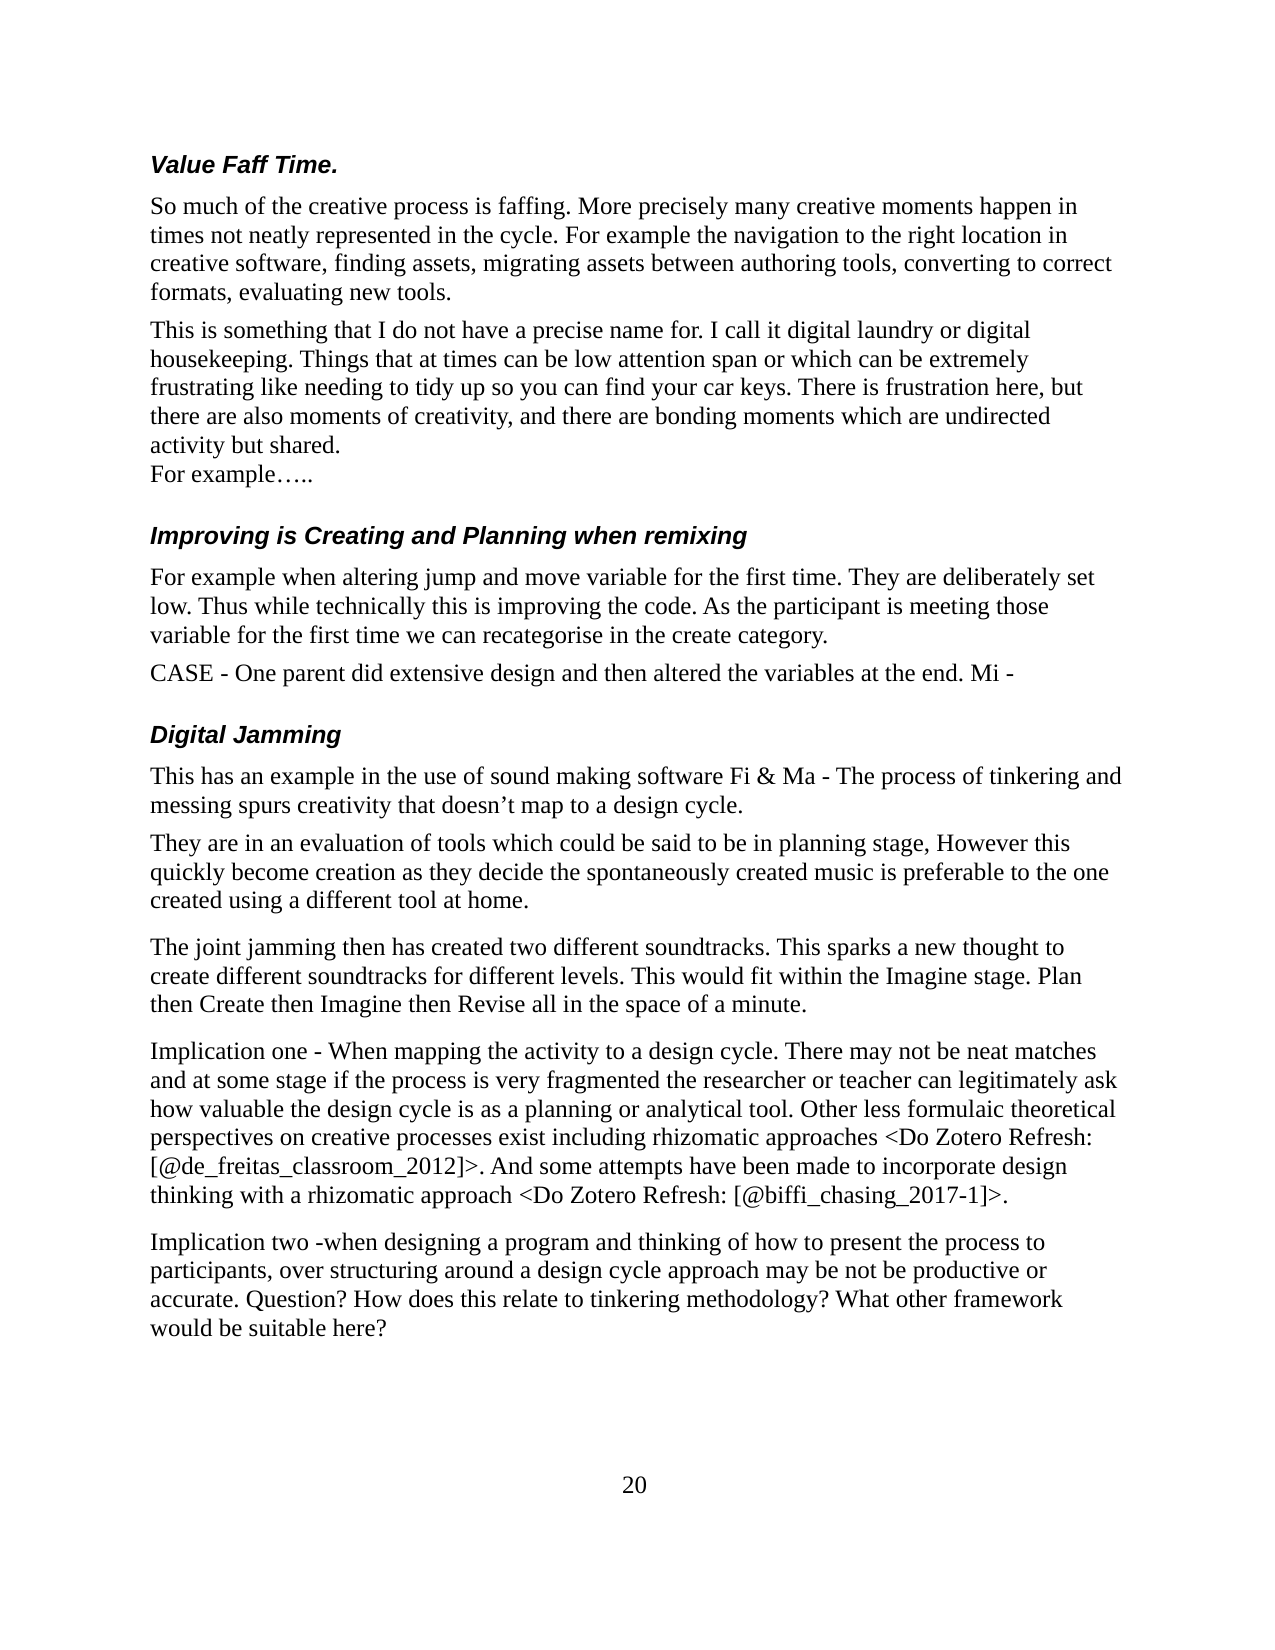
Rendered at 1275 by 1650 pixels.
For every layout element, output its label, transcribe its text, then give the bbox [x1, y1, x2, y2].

subtitle Value Faff Time. [150, 150, 1125, 178]
text Implication one - When mapping the activity to a design cycle. There may not be neat matches and at some stage if the process is very fragmented the researcher or teacher can legitimately ask how valuable the design cycle is as a planning or analytical tool. Other less formulaic theoretical perspectives on creative processes exist including rhizomatic approaches <Do Zotero Refresh: [@de_freitas_classroom_2012]>. And some attempts have been made to incorporate design thinking with a rhizomatic approach <Do Zotero Refresh: [@biffi_chasing_2017-1]>. [150, 1036, 1125, 1209]
text So much of the creative process is faffing. More precisely many creative moments happen in times not neatly represented in the cycle. For example the navigation to the right location in creative software, finding assets, migrating assets between authoring tools, converting to correct formats, evaluating new tools. [150, 191, 1125, 306]
subtitle Digital Jamming [150, 720, 1125, 749]
text The joint jamming then has created two different soundtracks. This sparks a new thought to create different soundtracks for different levels. This would fit within the Imagine stage. Plan then Create then Imagine then Revise all in the space of a minute. [150, 932, 1125, 1018]
text Implication two -when designing a program and thinking of how to present the process to participants, over structuring around a design cycle approach may be not be productive or accurate. Question? How does this relate to tinkering methodology? What other framework would be suitable here? [150, 1227, 1125, 1342]
text For example when altering jump and move variable for the first time. They are deliberately set low. Thus while technically this is improving the code. As the participant is meeting those variable for the first time we can recategorise in the create category. [150, 562, 1125, 649]
text This has an example in the use of sound making software Fi & Ma - The process of tinkering and messing spurs creativity that doesn’t map to a design cycle. [150, 761, 1125, 819]
text CASE - One parent did extensive design and then altered the variables at the end. Mi - [150, 658, 1125, 686]
text This is something that I do not have a precise name for. I call it digital laundry or digital housekeeping. Things that at times can be low attention span or which can be extremely frustrating like needing to tidy up so you can find your car keys. There is frustration here, but there are also moments of creativity, and there are bonding moments which are undirected activity but shared. For example….. [150, 315, 1125, 487]
subtitle Improving is Creating and Planning when remixing [150, 521, 1125, 550]
text They are in an evaluation of tools which could be said to be in planning stage, However this quickly become creation as they decide the spontaneously created music is preferable to the one created using a different tool at home. [150, 828, 1125, 914]
